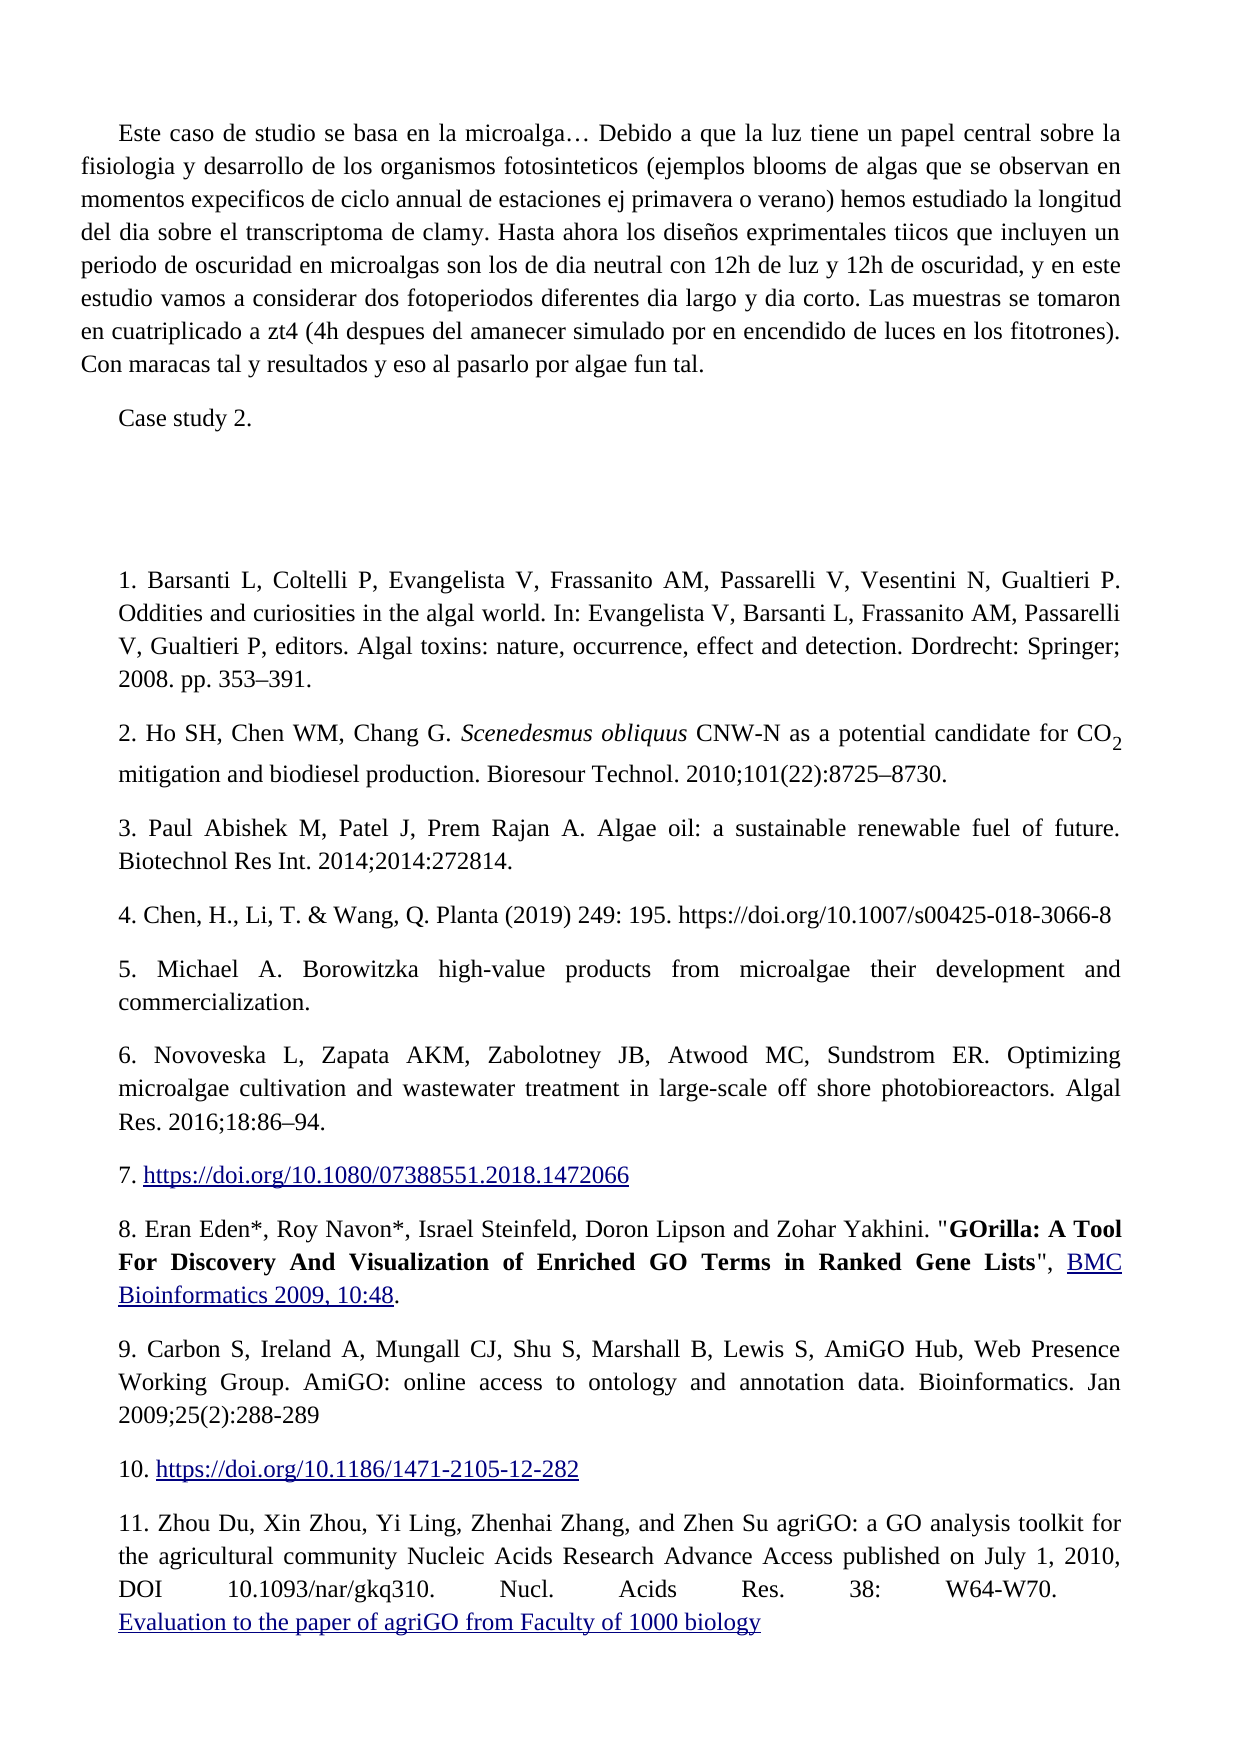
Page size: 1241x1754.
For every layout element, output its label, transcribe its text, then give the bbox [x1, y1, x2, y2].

text Case study 2. [81, 403, 1122, 432]
text 7. https://doi.org/10.1080/07388551.2018.1472066 [118, 1160, 1122, 1189]
text 8. Eran Eden*, Roy Navon*, Israel Steinfeld, Doron Lipson and Zohar Yakhini. "GOrilla: A Tool For Discovery And Visualization of Enriched GO Terms in Ranked Gene Lists", BMC Bioinformatics 2009, 10:48. [118, 1214, 1122, 1309]
text 6. Novoveska L, Zapata AKM, Zabolotney JB, Atwood MC, Sundstrom ER. Optimizing microalgae cultivation and wastewater treatment in large-scale off shore photobioreactors. Algal Res. 2016;18:86–94. [118, 1041, 1122, 1135]
text 10. https://doi.org/10.1186/1471-2105-12-282 [118, 1454, 1122, 1483]
text Este caso de studio se basa en la microalga… Debido a que la luz tiene un papel central sobre la fisiologia y desarrollo de los organismos fotosinteticos (ejemplos blooms de algas que se observan en momentos expecificos de ciclo annual de estaciones ej primavera o verano) hemos estudiado la longitud del dia sobre el transcriptoma de clamy. Hasta ahora los diseños exprimentales tiicos que incluyen un periodo de oscuridad en microalgas son los de dia neutral con 12h de luz y 12h de oscuridad, y en este estudio vamos a considerar dos fotoperiodos diferentes dia largo y dia corto. Las muestras se tomaron en cuatriplicado a zt4 (4h despues del amanecer simulado por en encendido de luces en los fitotrones). Con maracas tal y resultados y eso al pasarlo por algae fun tal. [81, 118, 1122, 378]
text 1. Barsanti L, Coltelli P, Evangelista V, Frassanito AM, Passarelli V, Vesentini N, Gualtieri P. Oddities and curiosities in the algal world. In: Evangelista V, Barsanti L, Frassanito AM, Passarelli V, Gualtieri P, editors. Algal toxins: nature, occurrence, effect and detection. Dordrecht: Springer; 2008. pp. 353–391. [118, 565, 1122, 692]
text 9. Carbon S, Ireland A, Mungall CJ, Shu S, Marshall B, Lewis S, AmiGO Hub, Web Presence Working Group. AmiGO: online access to ontology and annotation data. Bioinformatics. Jan 2009;25(2):288-289 [118, 1334, 1122, 1429]
text 3. Paul Abishek M, Patel J, Prem Rajan A. Algae oil: a sustainable renewable fuel of future. Biotechnol Res Int. 2014;2014:272814. [118, 813, 1122, 875]
text 2. Ho SH, Chen WM, Chang G. Scenedesmus obliquus CNW-N as a potential candidate for CO2 mitigation and biodiesel production. Bioresour Technol. 2010;101(22):8725–8730. [118, 718, 1122, 788]
text 4. Chen, H., Li, T. & Wang, Q. Planta (2019) 249: 195. https://doi.org/10.1007/s00425-018-3066-8 [118, 900, 1122, 928]
text 5. Michael A. Borowitzka high-value products from microalgae their development and commercialization. [118, 954, 1122, 1015]
text 11. Zhou Du, Xin Zhou, Yi Ling, Zhenhai Zhang, and Zhen Su agriGO: a GO analysis toolkit for the agricultural community Nucleic Acids Research Advance Access published on July 1, 2010, DOI 10.1093/nar/gkq310. Nucl. Acids Res. 38: W64-W70. Evaluation to the paper of agriGO from Faculty of 1000 biology [118, 1508, 1122, 1636]
